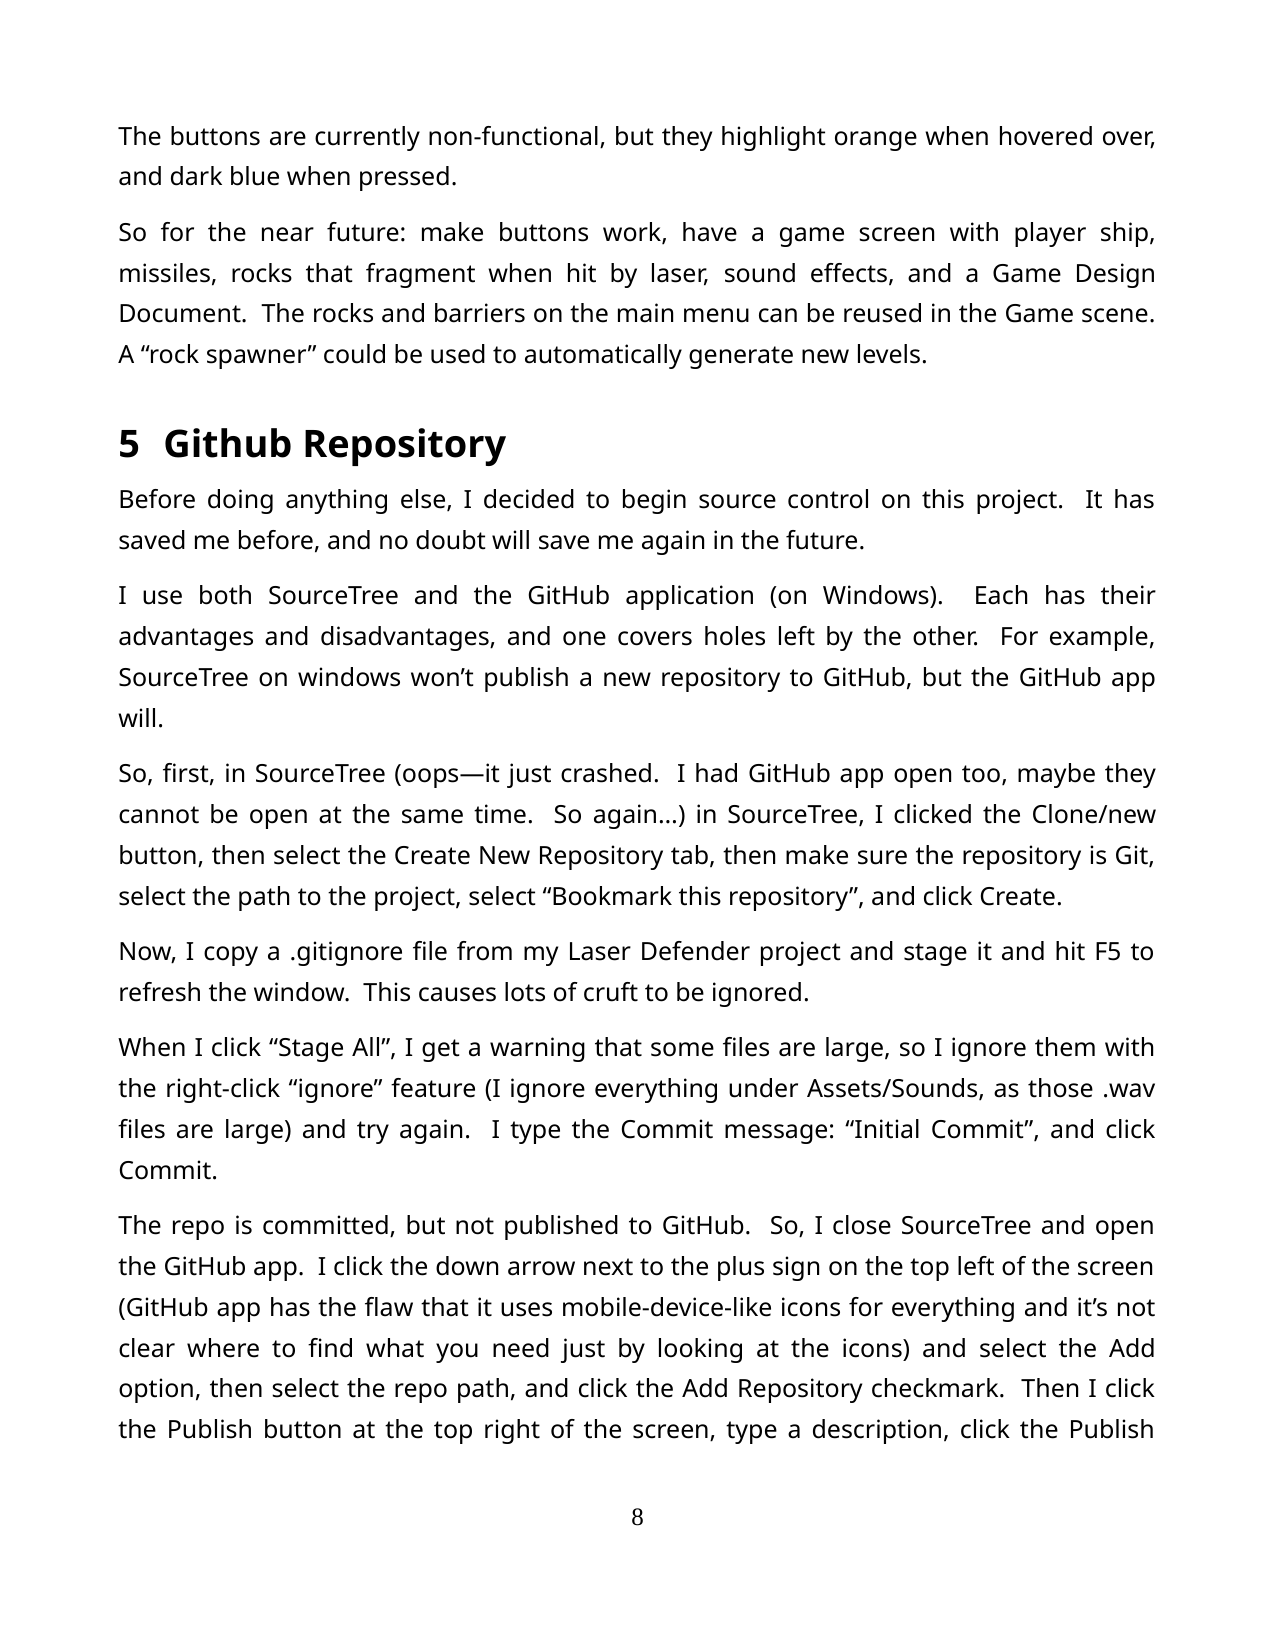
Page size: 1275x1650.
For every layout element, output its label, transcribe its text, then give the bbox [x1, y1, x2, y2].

text Now, I copy a .gitignore file from my Laser Defender project and stage it and hit F5 to refresh the window. This causes lots of cruft to be ignored. [118, 933, 1157, 1008]
text I use both SourceTree and the GitHub application (on Windows). Each has their advantages and disadvantages, and one covers holes left by the other. For example, SourceTree on windows won’t publish a new repository to GitHub, but the GitHub app will. [118, 578, 1157, 734]
subtitle Github Repository [118, 417, 1157, 469]
text The repo is committed, but not published to GitHub. So, I close SourceTree and open the GitHub app. I click the down arrow next to the plus sign on the top left of the screen (GitHub app has the flaw that it uses mobile-device-like icons for everything and it’s not clear where to find what you need just by looking at the icons) and select the Add option, then select the repo path, and click the Add Repository checkmark. Then I click the Publish button at the top right of the screen, type a description, click the Publish [118, 1208, 1157, 1446]
text Before doing anything else, I decided to begin source control on this project. It has saved me before, and no doubt will save me again in the future. [118, 481, 1157, 556]
text So for the near future: make buttons work, have a game screen with player ship, missiles, rocks that fragment when hit by laser, sound effects, and a Game Design Document. The rocks and barriers on the main menu can be reused in the Game scene. A “rock spawner” could be used to automatically generate new levels. [118, 214, 1157, 371]
text When I click “Stage All”, I get a warning that some files are large, so I ignore them with the right-click “ignore” feature (I ignore everything under Assets/Sounds, as those .wav files are large) and try again. I type the Commit message: “Initial Commit”, and click Commit. [118, 1030, 1157, 1186]
text The buttons are currently non-functional, but they highlight orange when hovered over, and dark blue when pressed. [118, 118, 1157, 193]
text So, first, in SourceTree (oops—it just crashed. I had GitHub app open too, maybe they cannot be open at the same time. So again…) in SourceTree, I clicked the Clone/new button, then select the Create New Repository tab, then make sure the repository is Git, select the path to the project, select “Bookmark this repository”, and click Create. [118, 756, 1157, 912]
